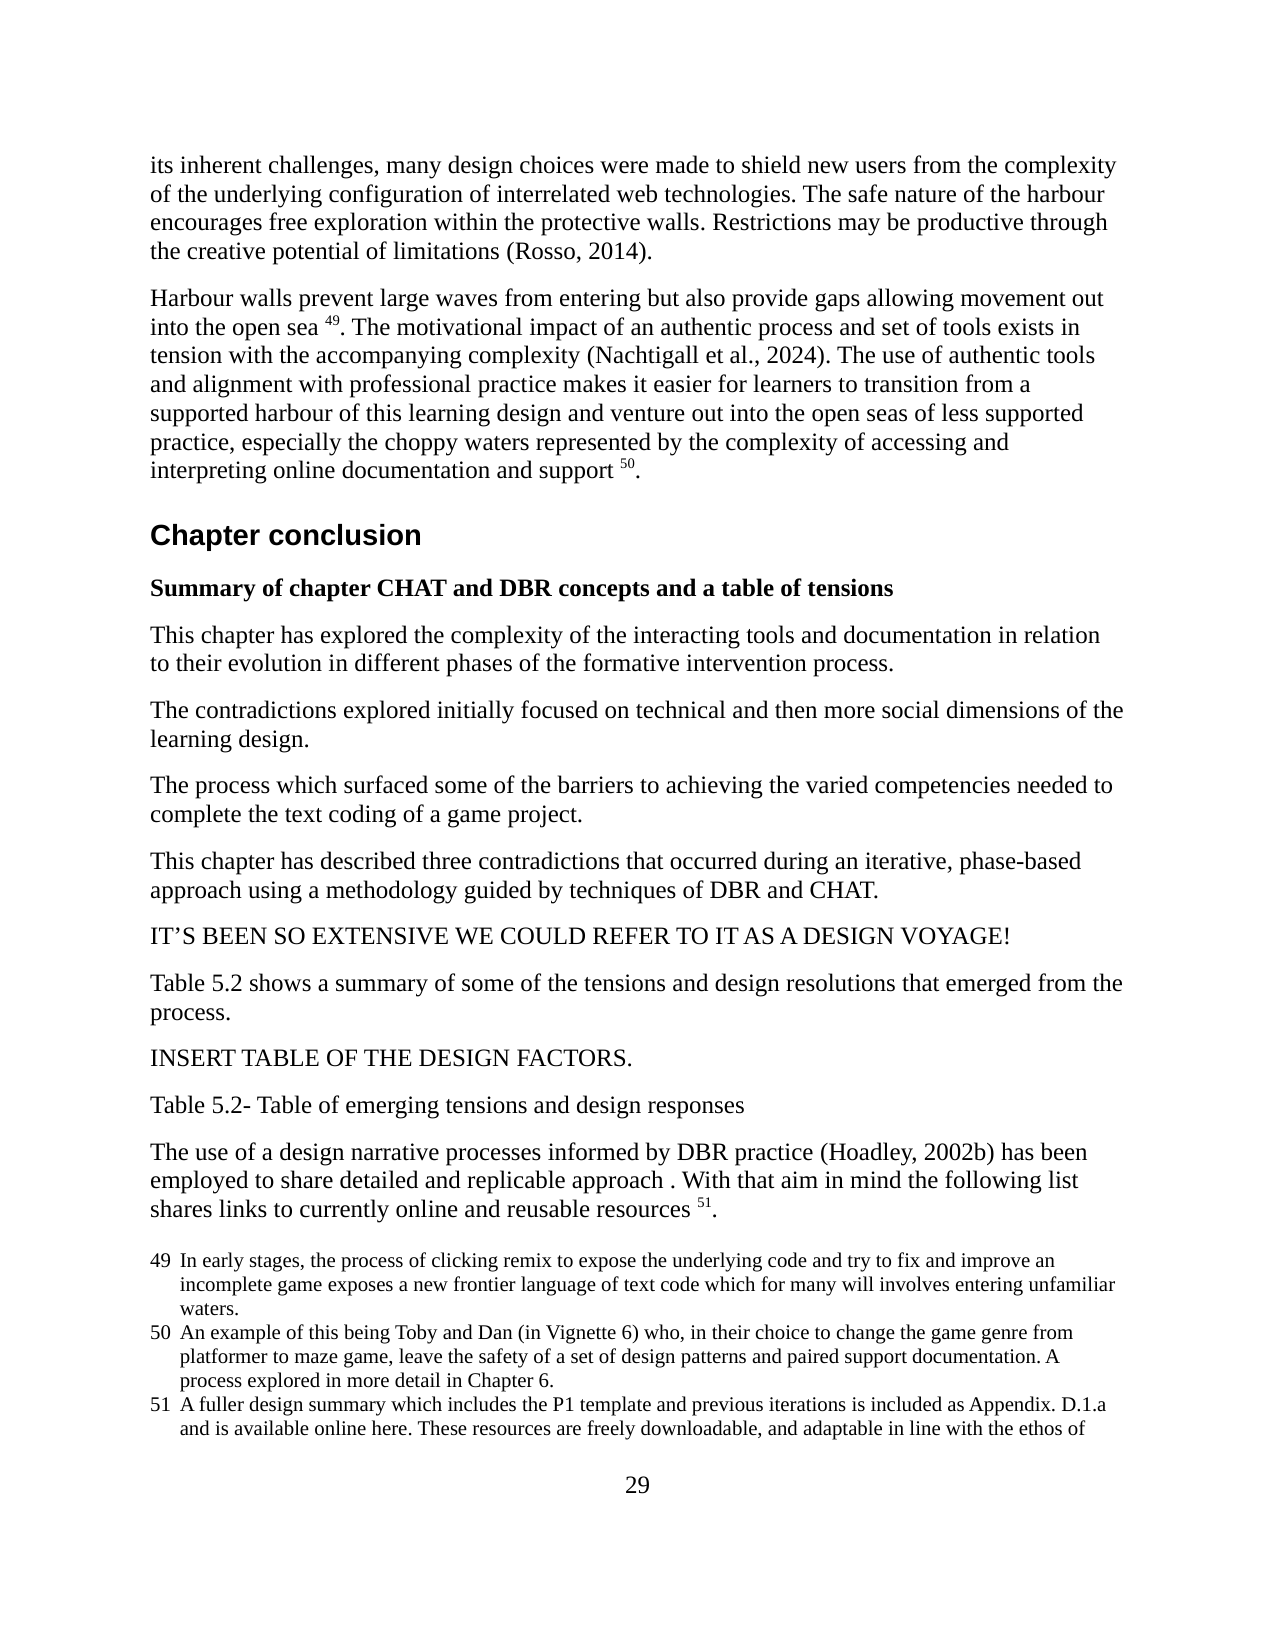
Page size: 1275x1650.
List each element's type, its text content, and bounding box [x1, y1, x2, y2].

text The use of a design narrative processes informed by DBR practice (Hoadley, 2002b) has been employed to share detailed and replicable approach . With that aim in mind the following list shares links to currently online and reusable resources . [150, 1137, 1125, 1223]
text A fuller design summary which includes the P1 template and previous iterations is included as Appendix. D.1.a and is available online here. These resources are freely downloadable, and adaptable in line with the ethos of [150, 1392, 1125, 1440]
text The contradictions explored initially focused on technical and then more social dimensions of the learning design. [150, 695, 1125, 753]
subtitle Chapter conclusion [150, 518, 1125, 552]
text IT’S BEEN SO EXTENSIVE WE COULD REFER TO IT AS A DESIGN VOYAGE! [150, 921, 1125, 950]
text This chapter has explored the complexity of the interacting tools and documentation in relation to their evolution in different phases of the formative intervention process. [150, 620, 1125, 677]
text An example of this being Toby and Dan (in Vignette 6) who, in their choice to change the game genre from platformer to maze game, leave the safety of a set of design patterns and paired support documentation. A process explored in more detail in Chapter 6. [150, 1320, 1125, 1392]
text Table 5.2 shows a summary of some of the tensions and design resolutions that emerged from the process. [150, 968, 1125, 1026]
text INSERT TABLE OF THE DESIGN FACTORS. [150, 1043, 1125, 1072]
text Harbour walls prevent large waves from entering but also provide gaps allowing movement out into the open sea . The motivational impact of an authentic process and set of tools exists in tension with the accompanying complexity (Nachtigall et al., 2024). The use of authentic tools and alignment with professional practice makes it easier for learners to transition from a supported harbour of this learning design and venture out into the open seas of less supported practice, especially the choppy waters represented by the complexity of accessing and interpreting online documentation and support . [150, 283, 1125, 484]
text The process which surfaced some of the barriers to achieving the varied competencies needed to complete the text coding of a game project. [150, 771, 1125, 828]
text In early stages, the process of clicking remix to expose the underlying code and try to fix and improve an incomplete game exposes a new frontier language of text code which for many will involves entering unfamiliar waters. [150, 1247, 1125, 1320]
text its inherent challenges, many design choices were made to shield new users from the complexity of the underlying configuration of interrelated web technologies. The safe nature of the harbour encourages free exploration within the protective walls. Restrictions may be productive through the creative potential of limitations (Rosso, 2014). [150, 150, 1125, 265]
text Table 5.2- Table of emerging tensions and design responses [150, 1090, 1125, 1119]
text This chapter has described three contradictions that occurred during an iterative, phase-based approach using a methodology guided by techniques of DBR and CHAT. [150, 846, 1125, 903]
text Summary of chapter CHAT and DBR concepts and a table of tensions [150, 573, 1125, 602]
